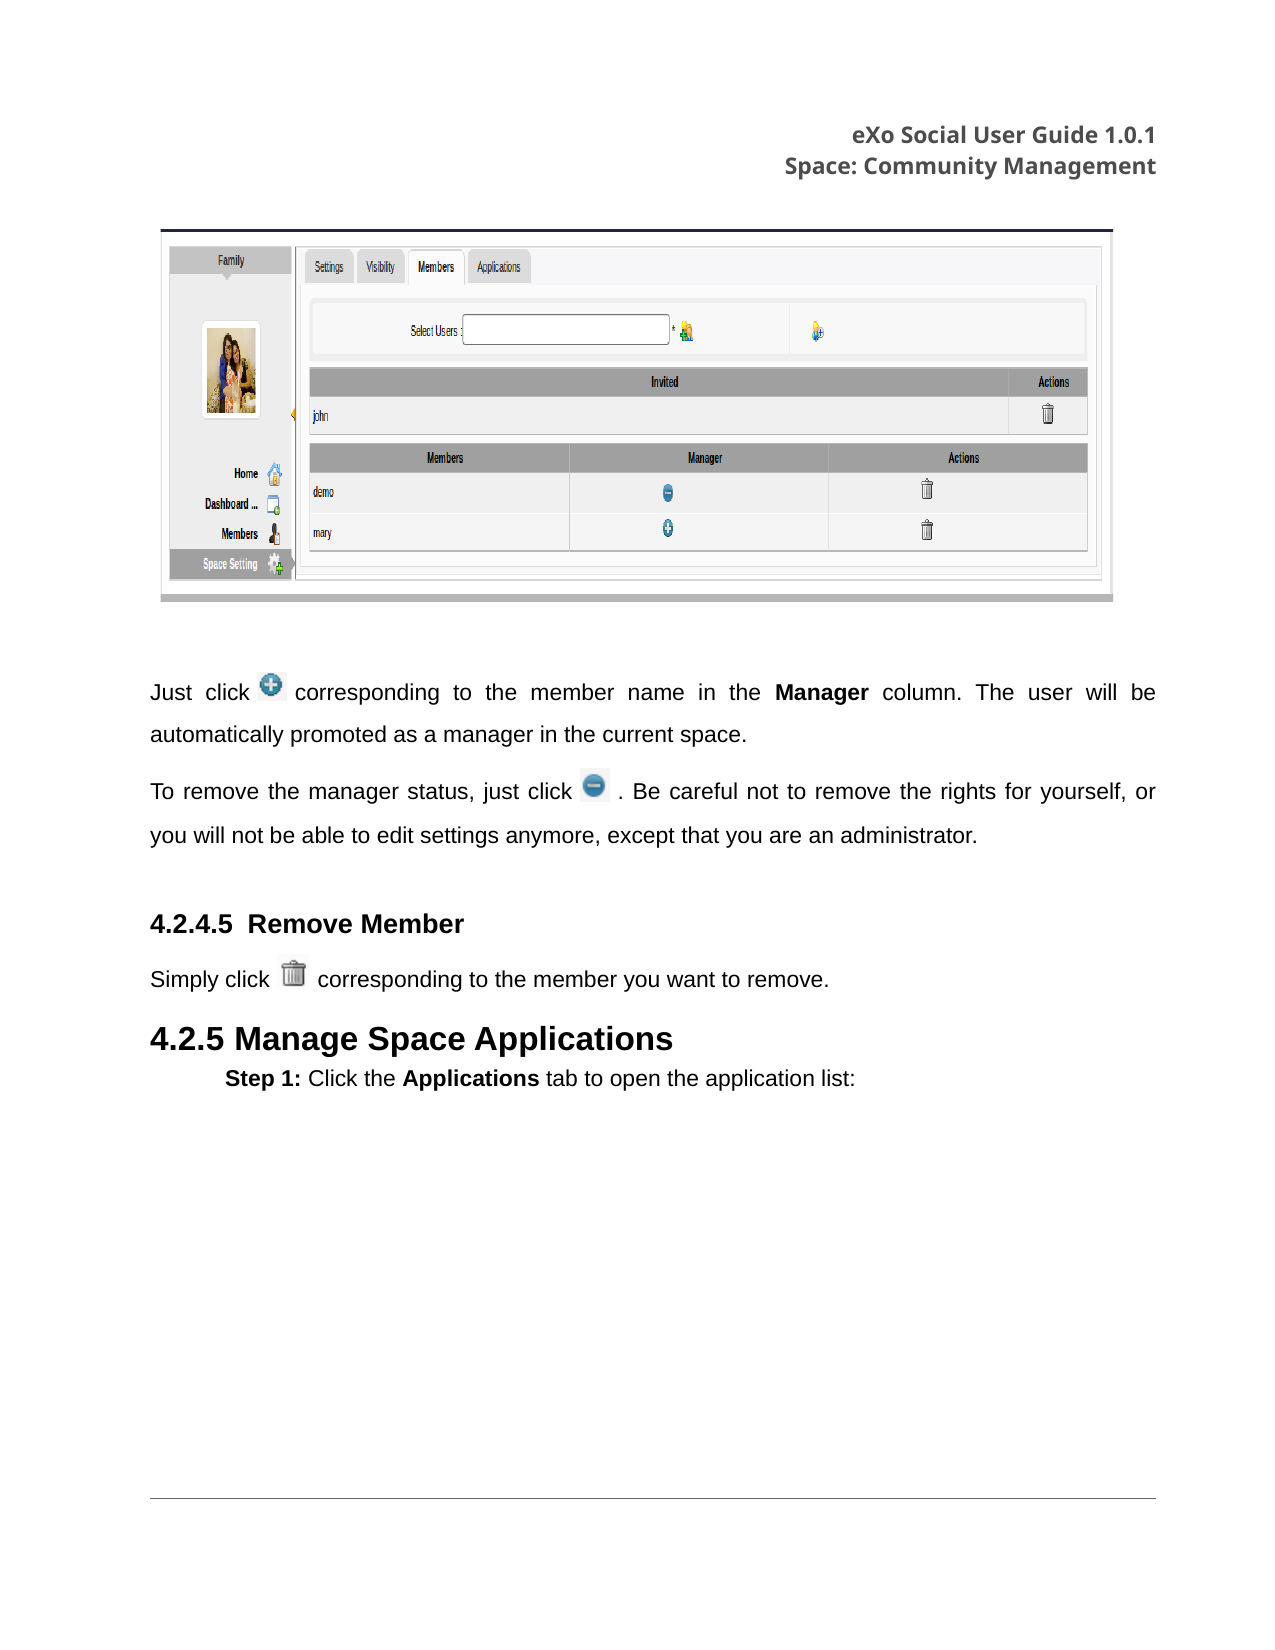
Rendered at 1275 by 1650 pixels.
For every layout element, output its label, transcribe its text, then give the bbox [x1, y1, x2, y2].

picture [580, 768, 610, 802]
picture [160, 229, 1114, 602]
picture [257, 672, 287, 701]
subtitle Manage Space Applications [150, 1019, 1156, 1057]
text Simply clickcorresponding to the member you want to remove. [150, 947, 1156, 998]
subtitle Remove Member [150, 908, 1156, 939]
text To remove the manager status, just click. Be careful not to remove the rights for yourself, or you will not be able to edit settings anymore, except that you are an administrator. [150, 761, 1156, 848]
text Just clickcorresponding to the member name in the Manager column. The user will be automatically promoted as a manager in the current space. [150, 223, 1156, 748]
picture [277, 954, 310, 991]
list Step 1: Click the Applications tab to open the application list: [187, 1064, 1156, 1091]
